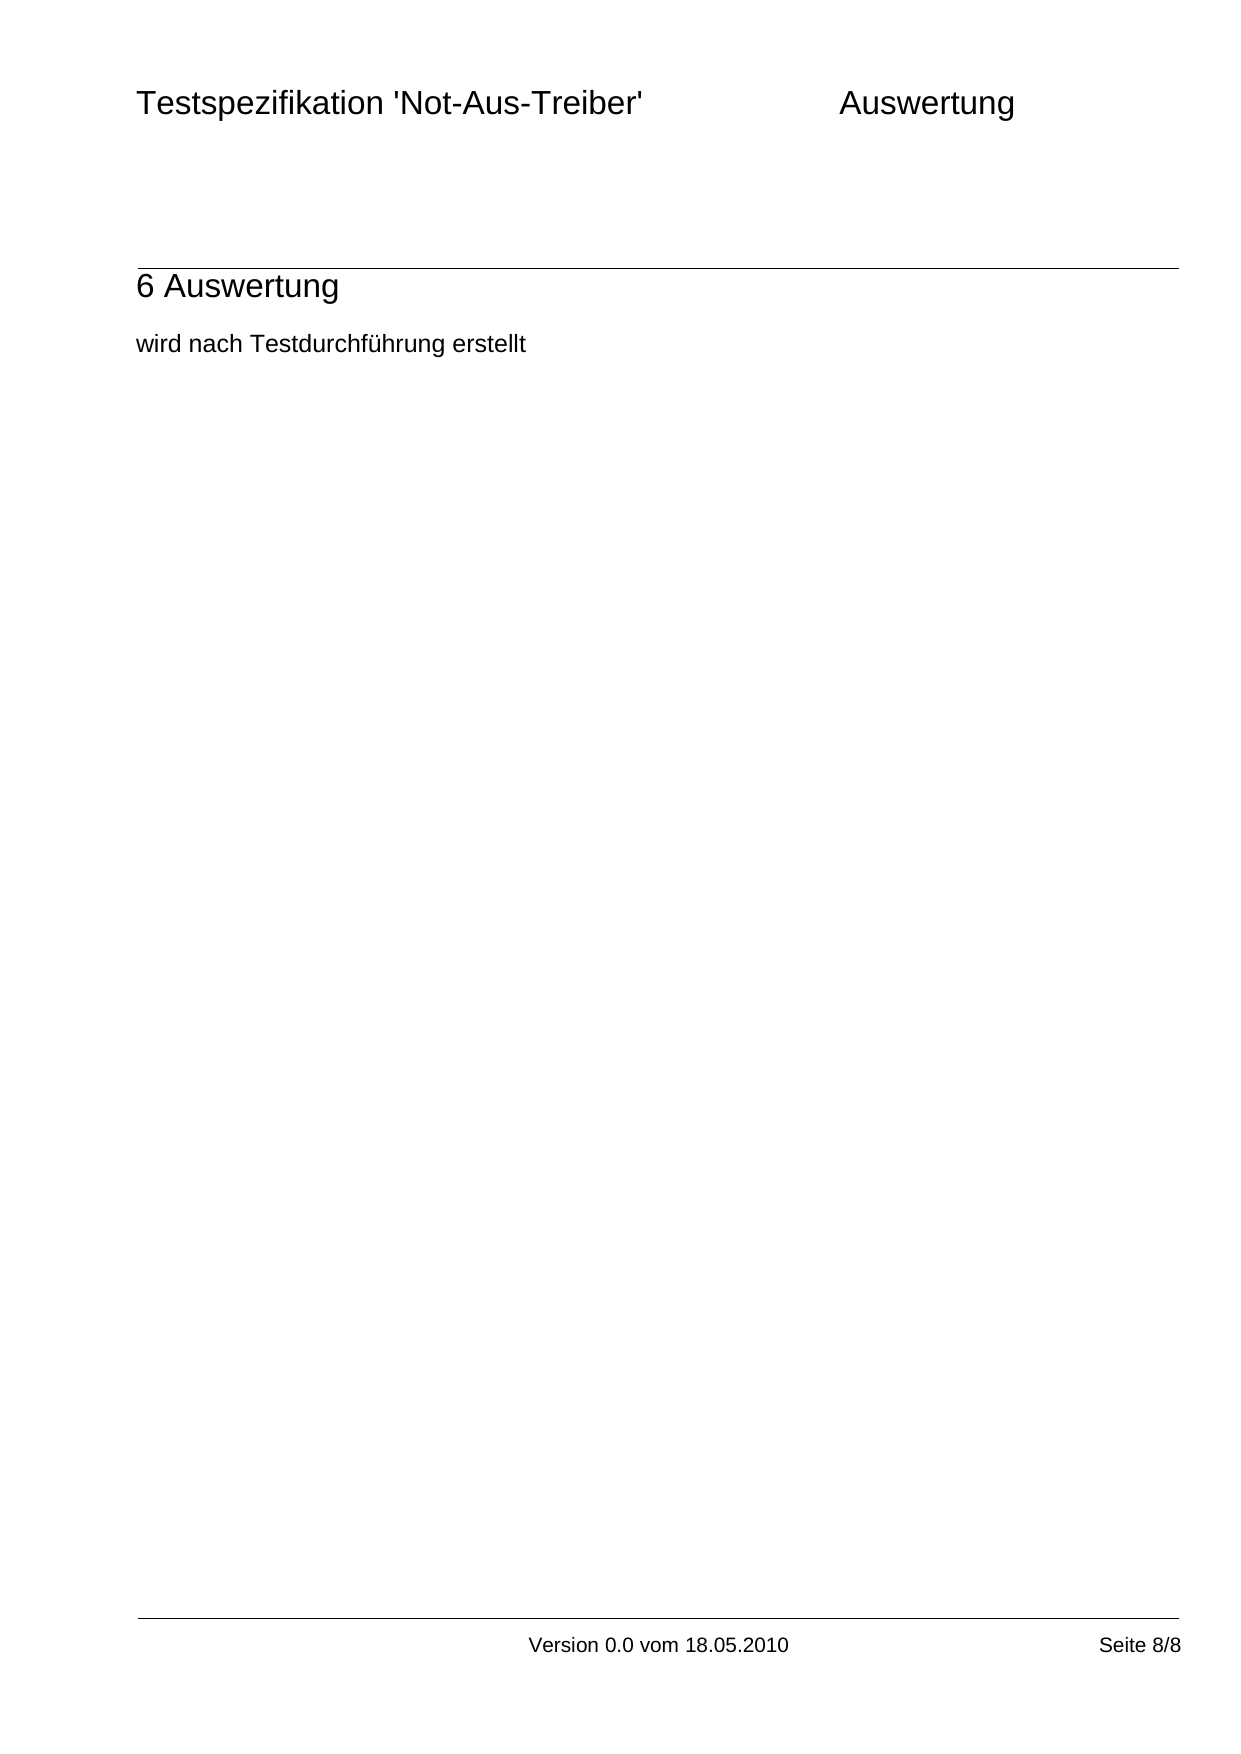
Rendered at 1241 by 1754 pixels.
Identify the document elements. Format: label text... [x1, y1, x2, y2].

text wird nach Testdurchführung erstellt [136, 329, 1181, 358]
subtitle Auswertung [136, 289, 334, 304]
subtitle Auswertung [333, 289, 1181, 304]
